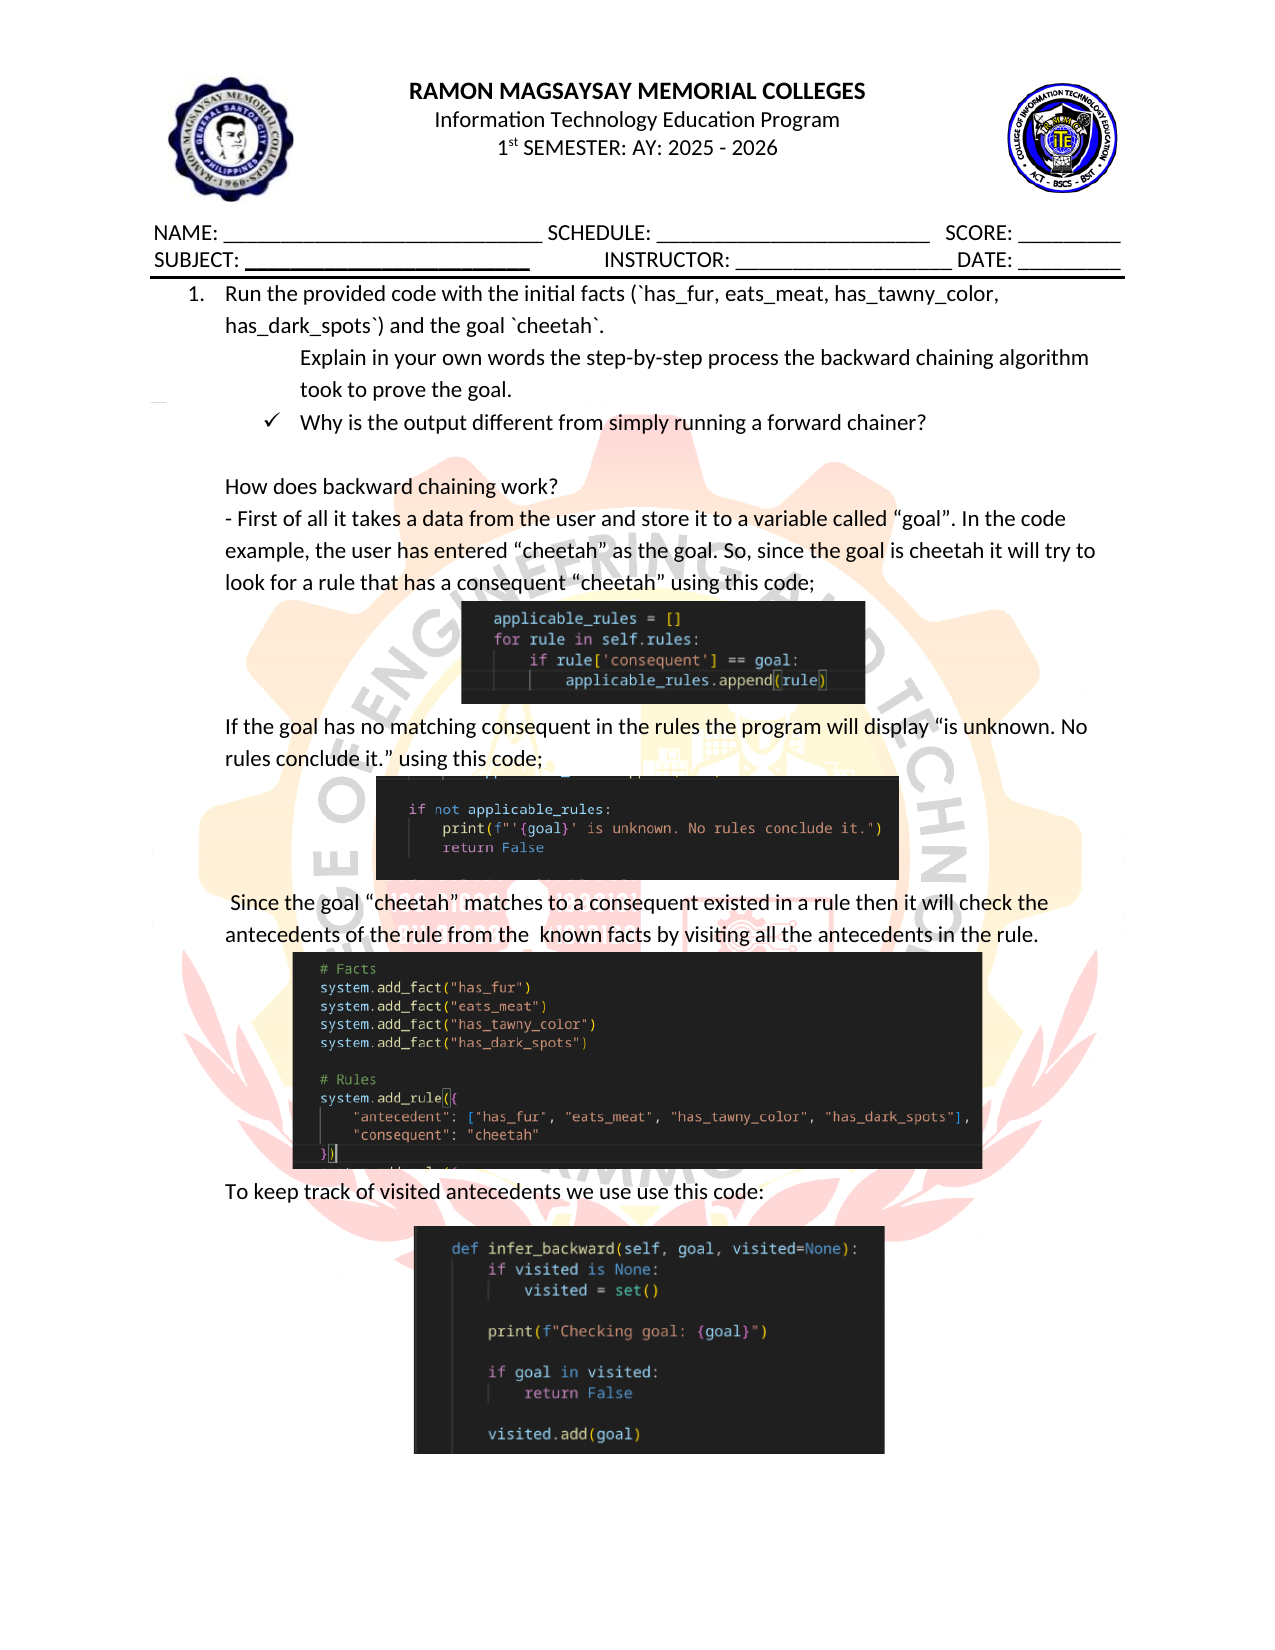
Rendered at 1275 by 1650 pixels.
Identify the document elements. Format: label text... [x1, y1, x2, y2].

list Explain in your own words the step-by-step process the backward chaining algorithm took to prove the goal. [262, 343, 1125, 403]
list - First of all it takes a data from the user and store it to a variable called “goal”. In the code example, the user has entered “cheetah” as the goal. So, since the goal is cheetah it will try to look for a rule that has a consequent “cheetah” using this code; [225, 504, 1125, 597]
picture [292, 952, 983, 1169]
picture [376, 776, 899, 880]
picture [413, 1226, 885, 1454]
picture [1000, 76, 1125, 202]
list To keep track of visited antecedents we use use this code: [150, 953, 1125, 1205]
picture [167, 76, 294, 202]
list If the goal has no matching consequent in the rules the program will display “is unknown. No rules conclude it.” using this code; [225, 601, 1125, 772]
list Since the goal “cheetah” matches to a consequent existed in a rule then it will check the antecedents of the rule from the known facts by visiting all the antecedents in the rule. [225, 777, 1125, 948]
picture [461, 601, 866, 704]
list Why is the output different from simply running a forward chainer? [262, 408, 1125, 436]
list How does backward chaining work? [225, 472, 1125, 500]
list Run the provided code with the initial facts (`has_fur, eats_meat, has_tawny_color, has_dark_spots`) and the goal `cheetah`. [187, 279, 1125, 339]
